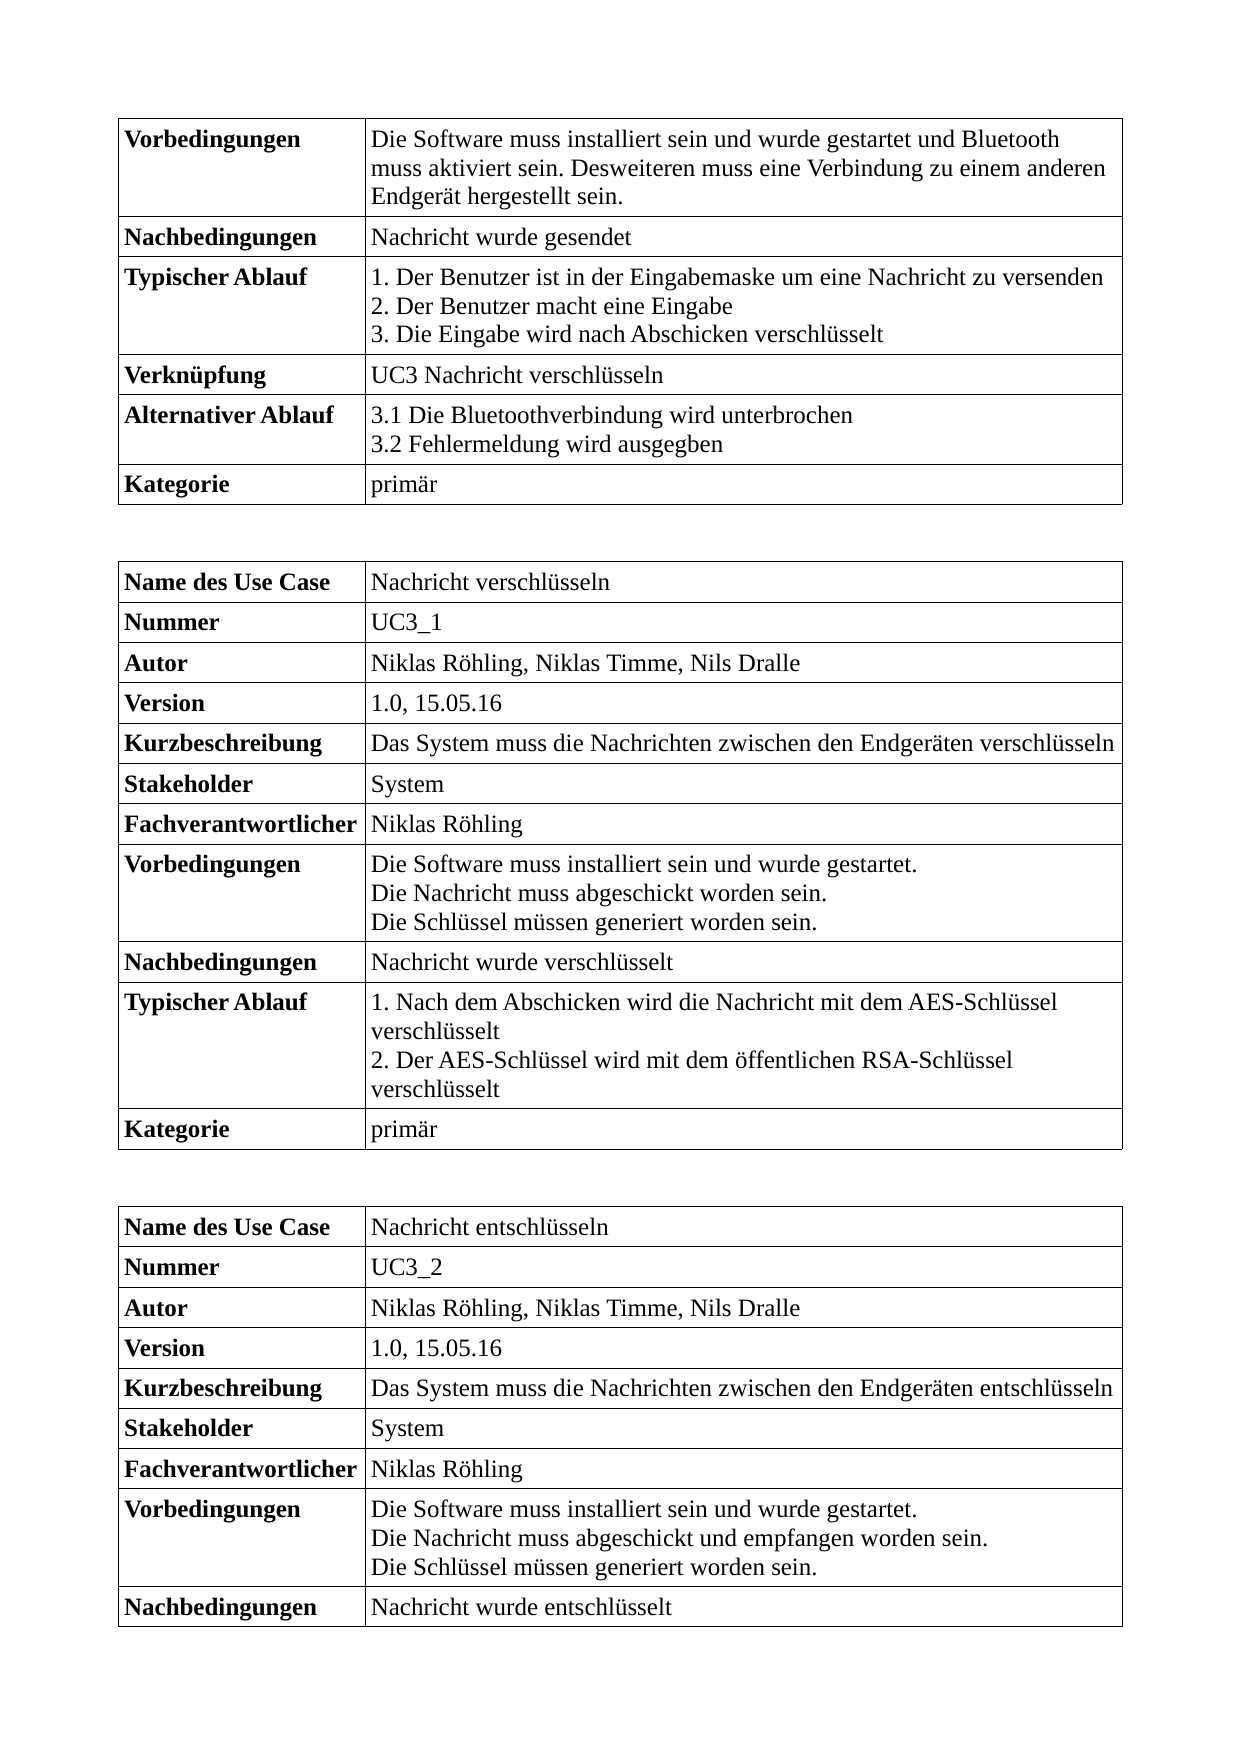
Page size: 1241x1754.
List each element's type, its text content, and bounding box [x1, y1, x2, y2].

table_header Name des Use Case [119, 562, 365, 602]
table_cell Typischer Ablauf [119, 983, 365, 1108]
table_cell Alternativer Ablauf [119, 395, 365, 463]
table_cell Verknüpfung [119, 355, 365, 394]
table_cell 1. Nach dem Abschicken wird die Nachricht mit dem AES-Schlüssel verschlüsselt 2. Der AES-Schlüssel wird mit dem öffentlichen RSA-Schlüssel verschlüsselt [366, 983, 1122, 1108]
table_cell Vorbedingungen [119, 845, 365, 941]
table_cell 1. Der Benutzer ist in der Eingabemaske um eine Nachricht zu versenden 2. Der Benutzer macht eine Eingabe 3. Die Eingabe wird nach Abschicken verschlüsselt [366, 257, 1122, 354]
table_cell primär [366, 465, 1122, 504]
table_cell Nummer [119, 1247, 365, 1287]
table_cell Kurzbeschreibung [119, 1369, 365, 1408]
table_cell Nachricht wurde entschlüsselt [366, 1587, 1122, 1626]
table_cell Kategorie [119, 465, 365, 504]
table_header Nachricht entschlüsseln [366, 1207, 1122, 1246]
table_cell UC3_2 [366, 1247, 1122, 1287]
table_cell Stakeholder [119, 764, 365, 803]
table_cell UC3_1 [366, 603, 1122, 642]
table_cell Typischer Ablauf [119, 257, 365, 354]
table_cell Stakeholder [119, 1409, 365, 1448]
table_cell Nummer [119, 603, 365, 642]
table_header Nachricht verschlüsseln [366, 562, 1122, 602]
table_cell Niklas Röhling, Niklas Timme, Nils Dralle [366, 643, 1122, 682]
table_cell System [366, 1409, 1122, 1448]
table_cell Nachbedingungen [119, 1587, 365, 1626]
table_cell Nachbedingungen [119, 942, 365, 982]
table_cell 1.0, 15.05.16 [366, 1328, 1122, 1367]
table_cell System [366, 764, 1122, 803]
table_cell Fachverantwortlicher [119, 1449, 365, 1488]
table_cell Kategorie [119, 1109, 365, 1148]
table_cell 3.1 Die Bluetoothverbindung wird unterbrochen 3.2 Fehlermeldung wird ausgegben [366, 395, 1122, 463]
table_cell Das System muss die Nachrichten zwischen den Endgeräten verschlüsseln [366, 724, 1122, 763]
table_cell Nachricht wurde gesendet [366, 217, 1122, 256]
table_cell Vorbedingungen [119, 1489, 365, 1586]
table_cell primär [366, 1109, 1122, 1148]
table_cell Nachbedingungen [119, 217, 365, 256]
table_cell Niklas Röhling [366, 804, 1122, 843]
table_cell Vorbedingungen [119, 119, 365, 216]
table_cell Die Software muss installiert sein und wurde gestartet und Bluetooth muss aktiviert sein. Desweiteren muss eine Verbindung zu einem anderen Endgerät hergestellt sein. [366, 119, 1122, 216]
table_cell Autor [119, 643, 365, 682]
table_cell Fachverantwortlicher [119, 804, 365, 843]
table_cell Die Software muss installiert sein und wurde gestartet. Die Nachricht muss abgeschickt und empfangen worden sein. Die Schlüssel müssen generiert worden sein. [366, 1489, 1122, 1586]
table_cell 1.0, 15.05.16 [366, 683, 1122, 723]
table_cell Niklas Röhling, Niklas Timme, Nils Dralle [366, 1288, 1122, 1327]
table_cell Niklas Röhling [366, 1449, 1122, 1488]
table_cell Kurzbeschreibung [119, 724, 365, 763]
table_cell Version [119, 683, 365, 723]
table_cell UC3 Nachricht verschlüsseln [366, 355, 1122, 394]
table_cell Version [119, 1328, 365, 1367]
table_cell Das System muss die Nachrichten zwischen den Endgeräten entschlüsseln [366, 1369, 1122, 1408]
table_header Name des Use Case [119, 1207, 365, 1246]
table_cell Die Software muss installiert sein und wurde gestartet. Die Nachricht muss abgeschickt worden sein. Die Schlüssel müssen generiert worden sein. [366, 845, 1122, 941]
table_cell Nachricht wurde verschlüsselt [366, 942, 1122, 982]
table_cell Autor [119, 1288, 365, 1327]
